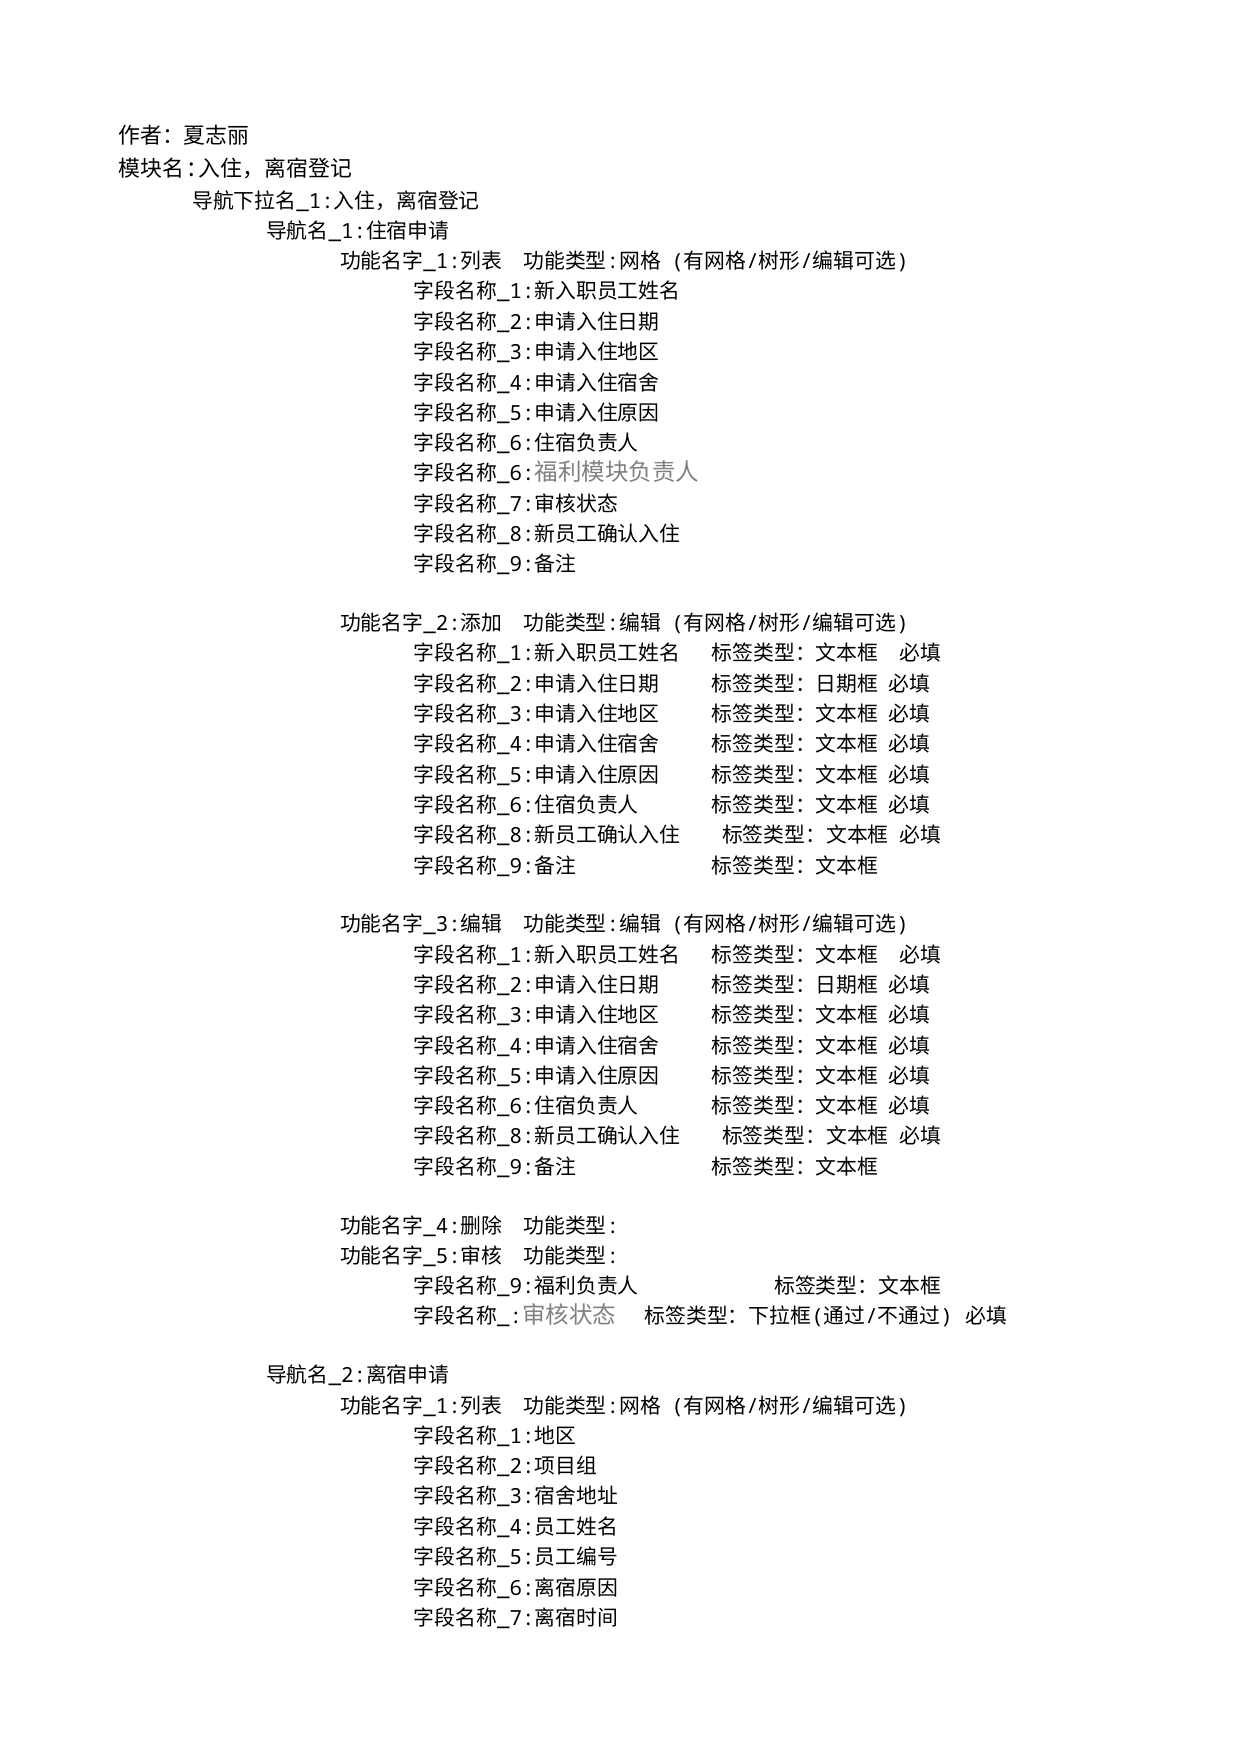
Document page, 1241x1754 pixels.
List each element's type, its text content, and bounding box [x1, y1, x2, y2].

text 功能名字_2:添加 功能类型:编辑 (有网格/树形/编辑可选) [118, 606, 1122, 637]
text 字段名称_3:申请入住地区 标签类型：文本框 必填 [118, 998, 1122, 1029]
text 字段名称_1:新入职员工姓名 标签类型：文本框 必填 [118, 637, 1122, 667]
text 字段名称_1:新入职员工姓名 [118, 275, 1122, 305]
text 字段名称_7:审核状态 [118, 487, 1122, 517]
text 字段名称_5:申请入住原因 [118, 396, 1122, 426]
text 功能名字_3:编辑 功能类型:编辑 (有网格/树形/编辑可选) [118, 908, 1122, 938]
text 字段名称_9:备注 [118, 548, 1122, 578]
text 字段名称_9:备注 标签类型：文本框 [118, 849, 1122, 879]
text 功能名字_4:删除 功能类型: [118, 1209, 1122, 1239]
text 字段名称_9:备注 标签类型：文本框 [118, 1150, 1122, 1180]
text 字段名称_6:住宿负责人 [118, 426, 1122, 457]
text 字段名称_7:离宿时间 [118, 1601, 1122, 1631]
text 字段名称_4:员工姓名 [118, 1510, 1122, 1540]
text 字段名称_4:申请入住宿舍 标签类型：文本框 必填 [118, 1029, 1122, 1059]
text 字段名称_1:新入职员工姓名 标签类型：文本框 必填 [118, 938, 1122, 968]
text 字段名称_5:申请入住原因 标签类型：文本框 必填 [118, 758, 1122, 788]
text 导航下拉名_1:入住，离宿登记 [118, 184, 1122, 214]
text 字段名称_6:离宿原因 [118, 1571, 1122, 1601]
text 字段名称_6:福利模块负责人 [118, 457, 1122, 487]
text 字段名称_6:住宿负责人 标签类型：文本框 必填 [118, 1089, 1122, 1120]
text 导航名_2:离宿申请 [118, 1358, 1122, 1389]
text 作者：夏志丽 [118, 118, 1122, 150]
text 字段名称_3:宿舍地址 [118, 1480, 1122, 1510]
text 字段名称_4:申请入住宿舍 [118, 366, 1122, 396]
text 字段名称_2:项目组 [118, 1449, 1122, 1480]
text 字段名称_3:申请入住地区 标签类型：文本框 必填 [118, 697, 1122, 728]
text 字段名称_2:申请入住日期 标签类型：日期框 必填 [118, 667, 1122, 697]
text 字段名称_4:申请入住宿舍 标签类型：文本框 必填 [118, 728, 1122, 758]
text 模块名:入住，离宿登记 [118, 150, 1122, 184]
text 功能名字_1:列表 功能类型:网格 (有网格/树形/编辑可选) [118, 244, 1122, 275]
text 字段名称_8:新员工确认入住 [118, 517, 1122, 548]
text 功能名字_1:列表 功能类型:网格 (有网格/树形/编辑可选) [118, 1389, 1122, 1419]
text 字段名称_2:申请入住日期 标签类型：日期框 必填 [118, 968, 1122, 998]
text 字段名称_2:申请入住日期 [118, 305, 1122, 335]
text 字段名称_9:福利负责人 标签类型：文本框 [118, 1269, 1122, 1300]
text 字段名称_5:申请入住原因 标签类型：文本框 必填 [118, 1059, 1122, 1089]
text 字段名称_1:地区 [118, 1419, 1122, 1449]
text 字段名称_:审核状态 标签类型：下拉框(通过/不通过) 必填 [118, 1300, 1122, 1330]
text 功能名字_5:审核 功能类型: [118, 1239, 1122, 1269]
text 字段名称_3:申请入住地区 [118, 335, 1122, 366]
text 导航名_1:住宿申请 [118, 214, 1122, 244]
text 字段名称_6:住宿负责人 标签类型：文本框 必填 [118, 788, 1122, 818]
text 字段名称_8:新员工确认入住 标签类型：文本框 必填 [118, 818, 1122, 849]
text 字段名称_8:新员工确认入住 标签类型：文本框 必填 [118, 1120, 1122, 1150]
text 字段名称_5:员工编号 [118, 1540, 1122, 1571]
